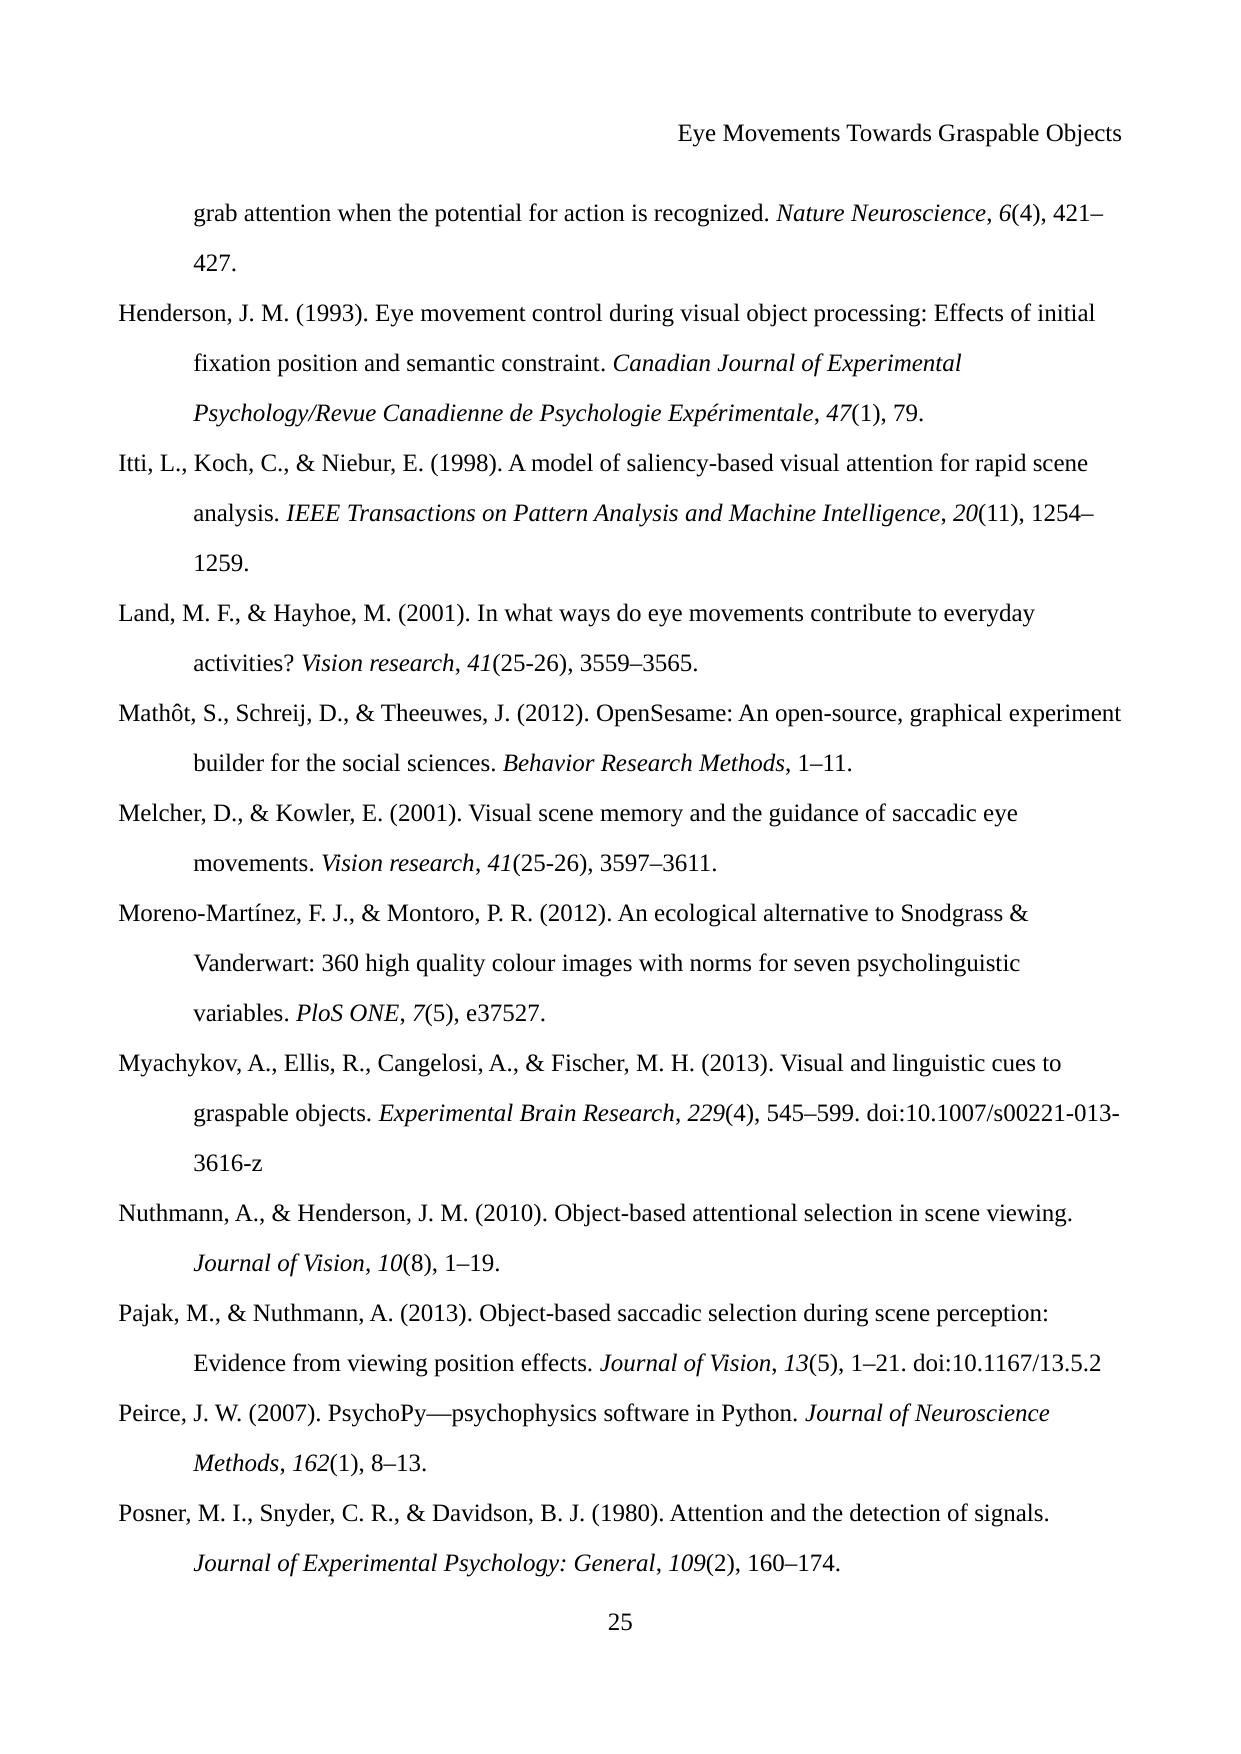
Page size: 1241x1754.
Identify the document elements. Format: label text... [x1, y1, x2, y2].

text Myachykov, A., Ellis, R., Cangelosi, A., & Fischer, M. H. (2013). Visual and linguistic cues to graspable objects. Experimental Brain Research, 229(4), 545–599. doi:10.1007/s00221-013-3616-z [118, 1026, 1122, 1176]
text Melcher, D., & Kowler, E. (2001). Visual scene memory and the guidance of saccadic eye movements. Vision research, 41(25-26), 3597–3611. [118, 776, 1122, 876]
text Posner, M. I., Snyder, C. R., & Davidson, B. J. (1980). Attention and the detection of signals. Journal of Experimental Psychology: General, 109(2), 160–174. [118, 1476, 1122, 1576]
text Moreno-Martínez, F. J., & Montoro, P. R. (2012). An ecological alternative to Snodgrass & Vanderwart: 360 high quality colour images with norms for seven psycholinguistic variables. PloS ONE, 7(5), e37527. [118, 876, 1122, 1026]
text Land, M. F., & Hayhoe, M. (2001). In what ways do eye movements contribute to everyday activities? Vision research, 41(25-26), 3559–3565. [118, 576, 1122, 676]
text Peirce, J. W. (2007). PsychoPy—psychophysics software in Python. Journal of Neuroscience Methods, 162(1), 8–13. [118, 1376, 1122, 1476]
text grab attention when the potential for action is recognized. Nature Neuroscience, 6(4), 421–427. [118, 176, 1122, 276]
text Itti, L., Koch, C., & Niebur, E. (1998). A model of saliency-based visual attention for rapid scene analysis. IEEE Transactions on Pattern Analysis and Machine Intelligence, 20(11), 1254–1259. [118, 426, 1122, 576]
text Pajak, M., & Nuthmann, A. (2013). Object-based saccadic selection during scene perception: Evidence from viewing position effects. Journal of Vision, 13(5), 1–21. doi:10.1167/13.5.2 [118, 1276, 1122, 1376]
text Nuthmann, A., & Henderson, J. M. (2010). Object-based attentional selection in scene viewing. Journal of Vision, 10(8), 1–19. [118, 1176, 1122, 1276]
text Mathôt, S., Schreij, D., & Theeuwes, J. (2012). OpenSesame: An open-source, graphical experiment builder for the social sciences. Behavior Research Methods, 1–11. [118, 676, 1122, 776]
text Henderson, J. M. (1993). Eye movement control during visual object processing: Effects of initial fixation position and semantic constraint. Canadian Journal of Experimental Psychology/Revue Canadienne de Psychologie Expérimentale, 47(1), 79. [118, 276, 1122, 426]
